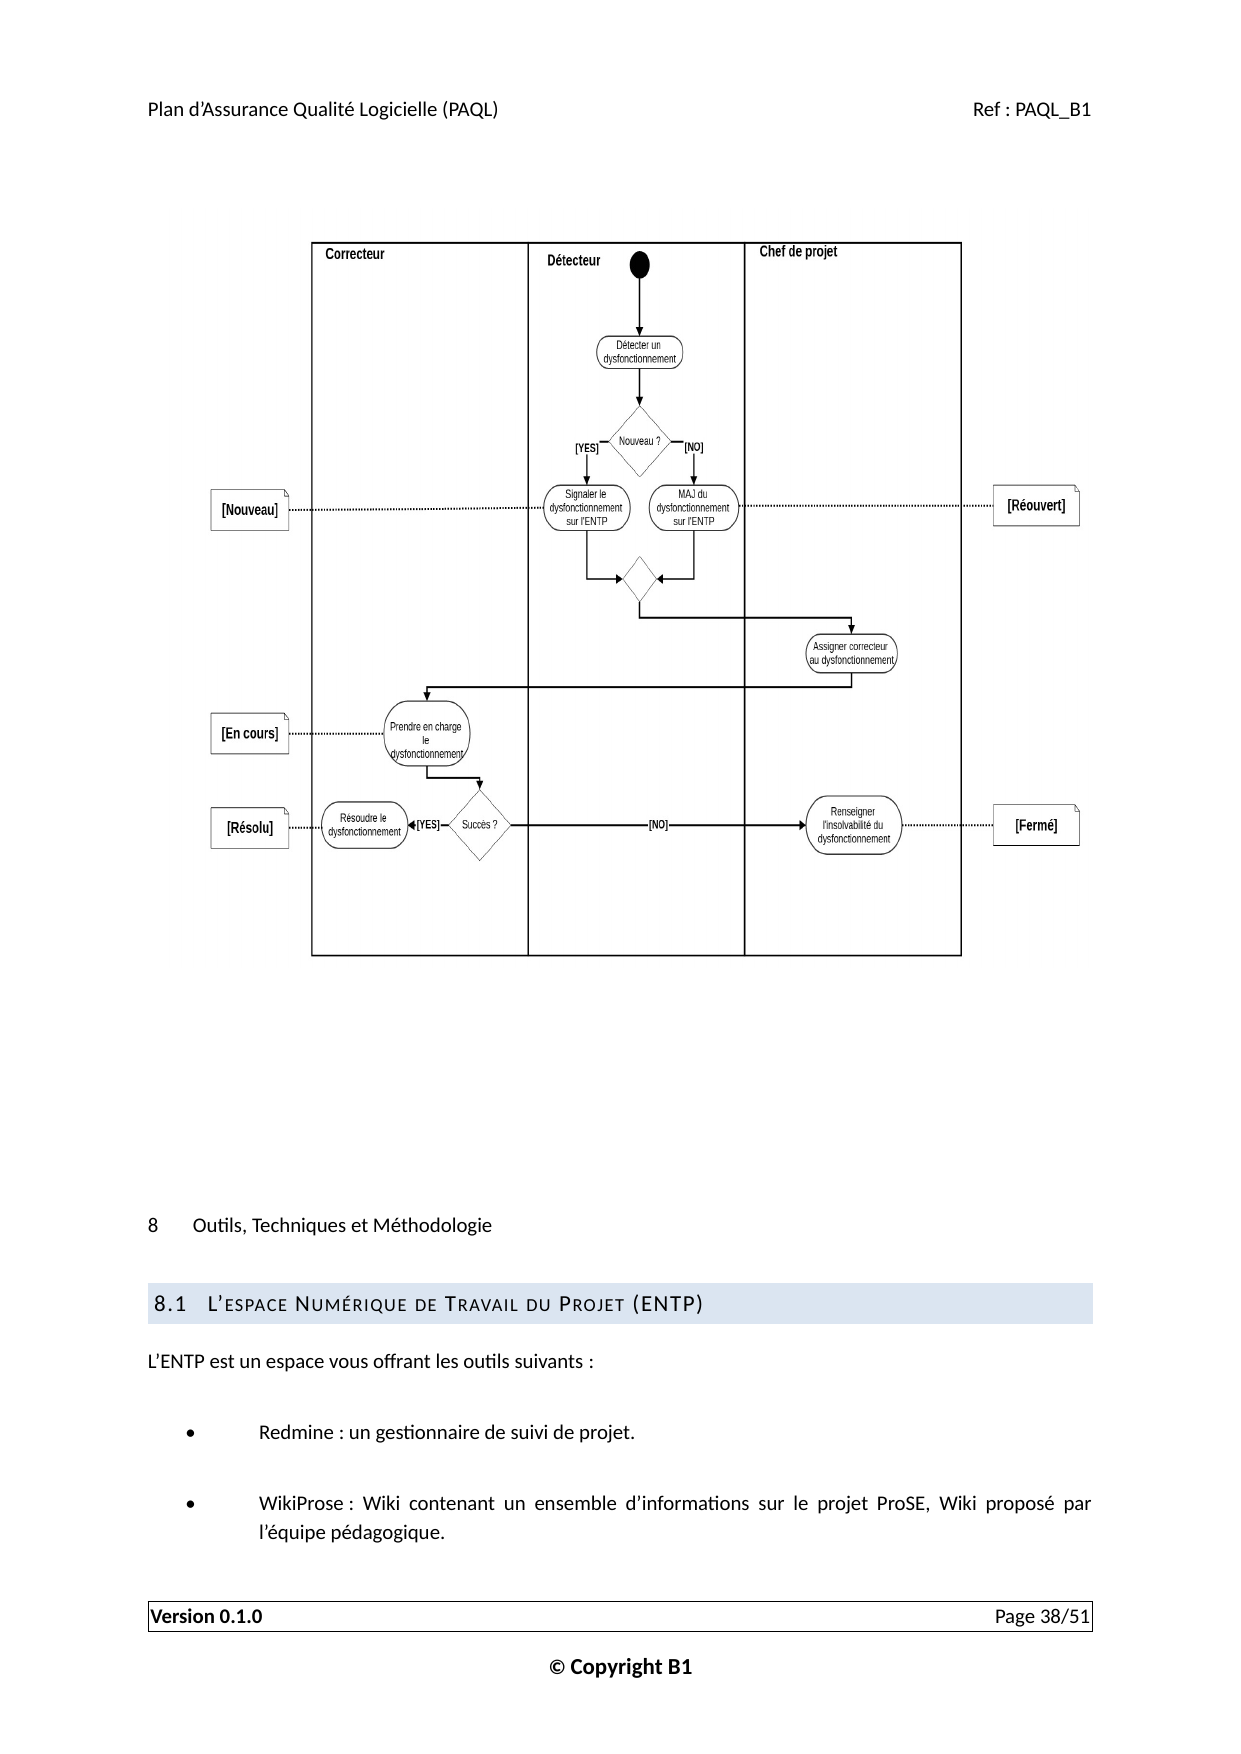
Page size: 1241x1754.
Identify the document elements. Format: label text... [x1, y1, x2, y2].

list WikiProse : Wiki contenant un ensemble d’informations sur le projet ProSE, Wiki proposé par l’équipe pédagogique. [185, 1490, 1093, 1545]
text L’ENTP est un espace vous offrant les outils suivants : [148, 1349, 1093, 1374]
list L’espace Numérique de Travail du Projet (ENTP) [154, 1290, 1086, 1318]
list Outils, Techniques et Méthodologie [148, 1213, 1093, 1238]
list Redmine : un gestionnaire de suivi de projet. [185, 1419, 1093, 1445]
